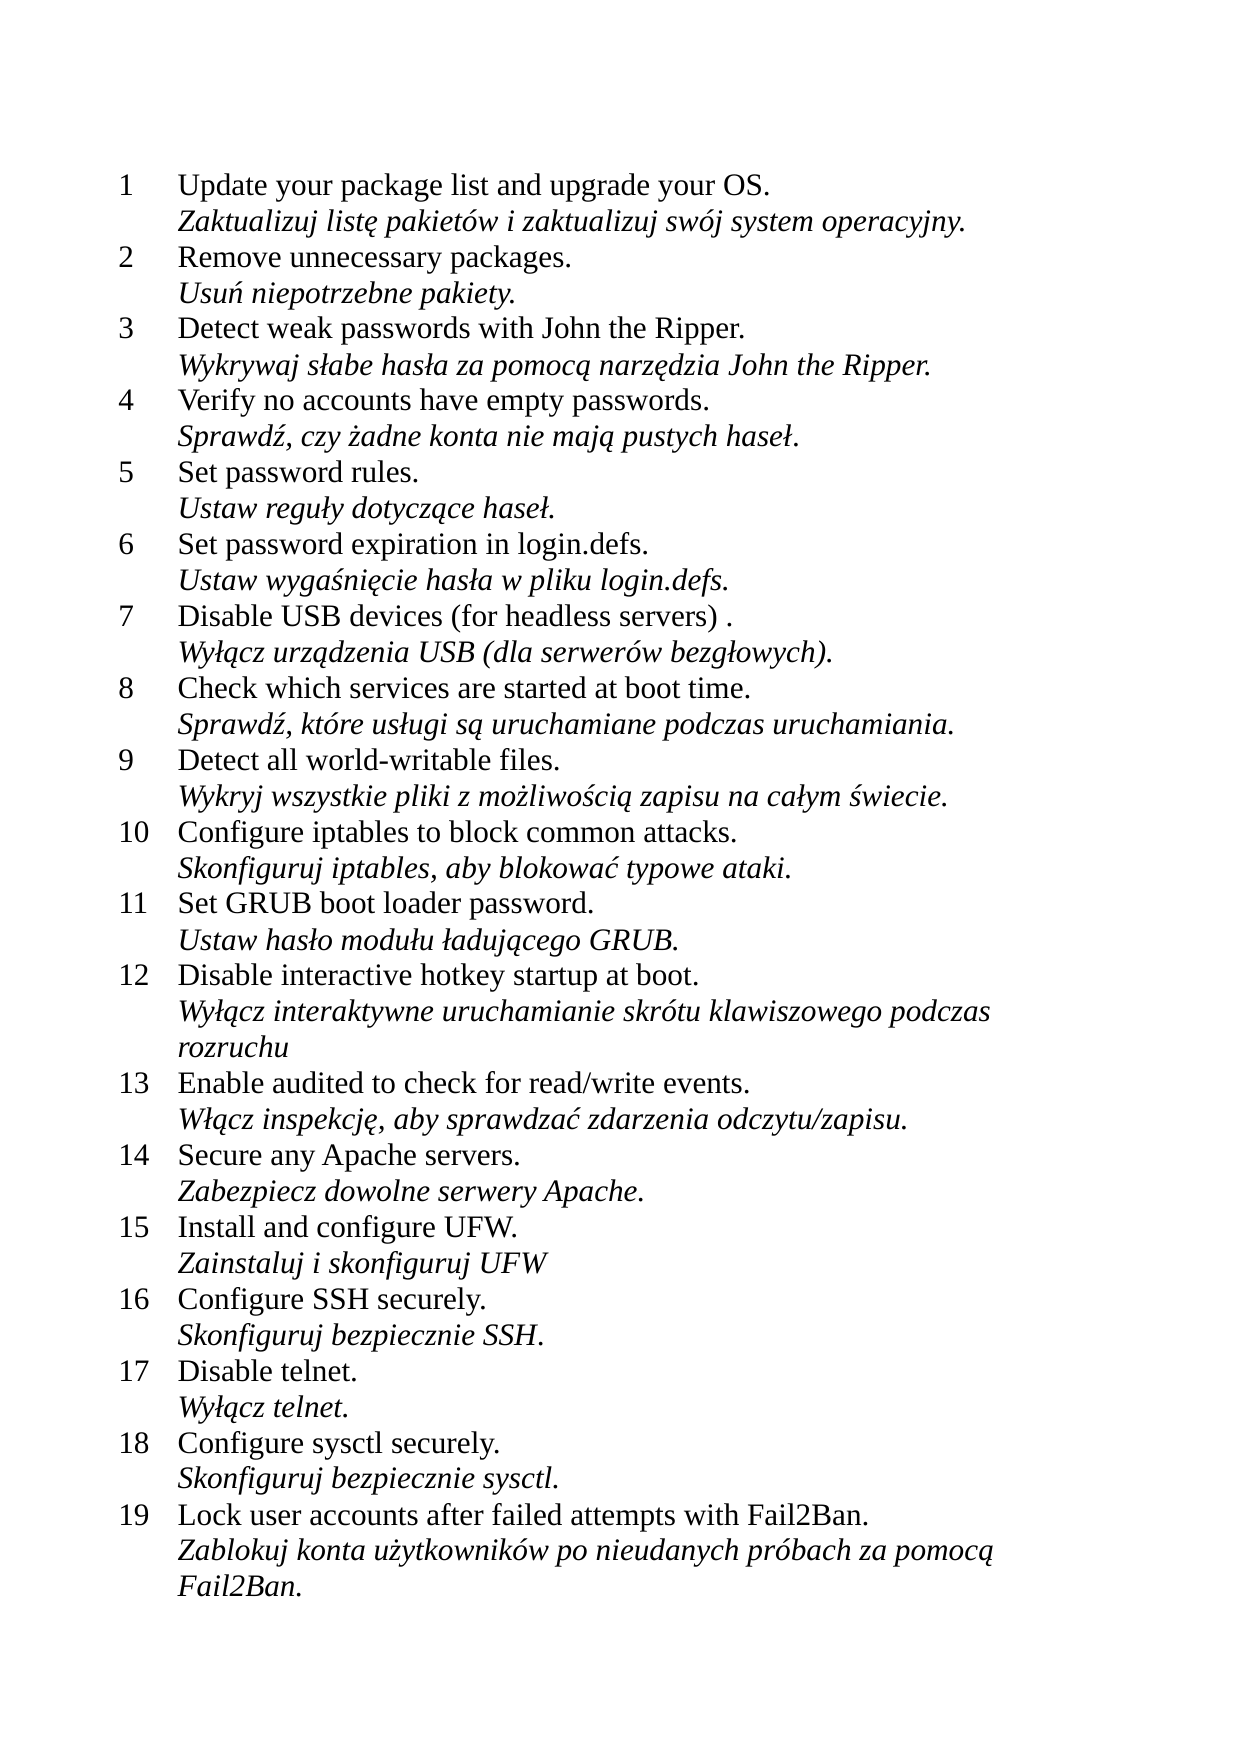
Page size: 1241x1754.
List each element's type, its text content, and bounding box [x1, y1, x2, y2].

table_cell Configure SSH securely. Skonfiguruj bezpiecznie SSH. [178, 1280, 1045, 1352]
table_cell Check which services are started at boot time. Sprawdź, które usługi są uruchamiane podczas uruchamiania. [178, 669, 1045, 741]
table_cell [1045, 1424, 1122, 1496]
table_cell [1045, 454, 1122, 525]
table_cell Configure iptables to block common attacks. Skonfiguruj iptables, aby blokować typowe ataki. [178, 813, 1045, 885]
table_cell [1045, 813, 1122, 885]
table_cell [1045, 382, 1122, 453]
table_cell Configure sysctl securely. Skonfiguruj bezpiecznie sysctl. [178, 1424, 1045, 1496]
table_cell [1045, 1352, 1122, 1424]
table_cell 9 [118, 741, 177, 813]
table_cell Detect all world-writable files. Wykryj wszystkie pliki z możliwością zapisu na całym świecie. [178, 741, 1045, 813]
table_cell 11 [118, 885, 177, 957]
table_cell [1045, 597, 1122, 669]
table_cell Lock user accounts after failed attempts with Fail2Ban. Zablokuj konta użytkowników po nieudanych próbach za pomocą Fail2Ban. [178, 1496, 1045, 1603]
table_cell Install and configure UFW. Zainstaluj i skonfiguruj UFW [178, 1208, 1045, 1280]
table_cell [1045, 310, 1122, 382]
table_cell 7 [118, 597, 177, 669]
table_cell 18 [118, 1424, 177, 1496]
table_cell [1045, 957, 1122, 1064]
table_cell [1045, 741, 1122, 813]
table_cell Enable audited to check for read/write events. Włącz inspekcję, aby sprawdzać zdarzenia odczytu/zapisu. [178, 1065, 1045, 1136]
table_cell 5 [118, 454, 177, 525]
table_cell [1045, 1208, 1122, 1280]
table_header Update your package list and upgrade your OS. Zaktualizuj listę pakietów i zaktualizuj swój system operacyjny. [178, 166, 1045, 238]
table_cell 10 [118, 813, 177, 885]
table_cell 14 [118, 1136, 177, 1208]
table_cell [1045, 238, 1122, 310]
table_cell Disable telnet. Wyłącz telnet. [178, 1352, 1045, 1424]
table_cell Detect weak passwords with John the Ripper. Wykrywaj słabe hasła za pomocą narzędzia John the Ripper. [178, 310, 1045, 382]
table_cell Set password rules. Ustaw reguły dotyczące haseł. [178, 454, 1045, 525]
table_header [1045, 166, 1122, 238]
table_cell 3 [118, 310, 177, 382]
table_cell 15 [118, 1208, 177, 1280]
table_cell [1045, 1136, 1122, 1208]
table_cell Remove unnecessary packages. Usuń niepotrzebne pakiety. [178, 238, 1045, 310]
table_cell [1045, 1280, 1122, 1352]
table_cell Secure any Apache servers. Zabezpiecz dowolne serwery Apache. [178, 1136, 1045, 1208]
table_cell 17 [118, 1352, 177, 1424]
table_cell [1045, 525, 1122, 597]
table_cell Disable interactive hotkey startup at boot. Wyłącz interaktywne uruchamianie skrótu klawiszowego podczas rozruchu [178, 957, 1045, 1064]
table_cell 12 [118, 957, 177, 1064]
table_cell Set password expiration in login.defs. Ustaw wygaśnięcie hasła w pliku login.defs. [178, 525, 1045, 597]
table_cell [1045, 885, 1122, 957]
table_cell 8 [118, 669, 177, 741]
table_header 1 [118, 166, 177, 238]
table_cell [1045, 669, 1122, 741]
table_cell 19 [118, 1496, 177, 1603]
table_cell 6 [118, 525, 177, 597]
table_cell [1045, 1065, 1122, 1136]
table_cell Disable USB devices (for headless servers) . Wyłącz urządzenia USB (dla serwerów bezgłowych). [178, 597, 1045, 669]
table_cell Verify no accounts have empty passwords. Sprawdź, czy żadne konta nie mają pustych haseł. [178, 382, 1045, 453]
table_cell [1045, 1496, 1122, 1603]
table_cell 16 [118, 1280, 177, 1352]
table_cell Set GRUB boot loader password. Ustaw hasło modułu ładującego GRUB. [178, 885, 1045, 957]
table_cell 2 [118, 238, 177, 310]
table_cell 4 [118, 382, 177, 453]
table_cell 13 [118, 1065, 177, 1136]
